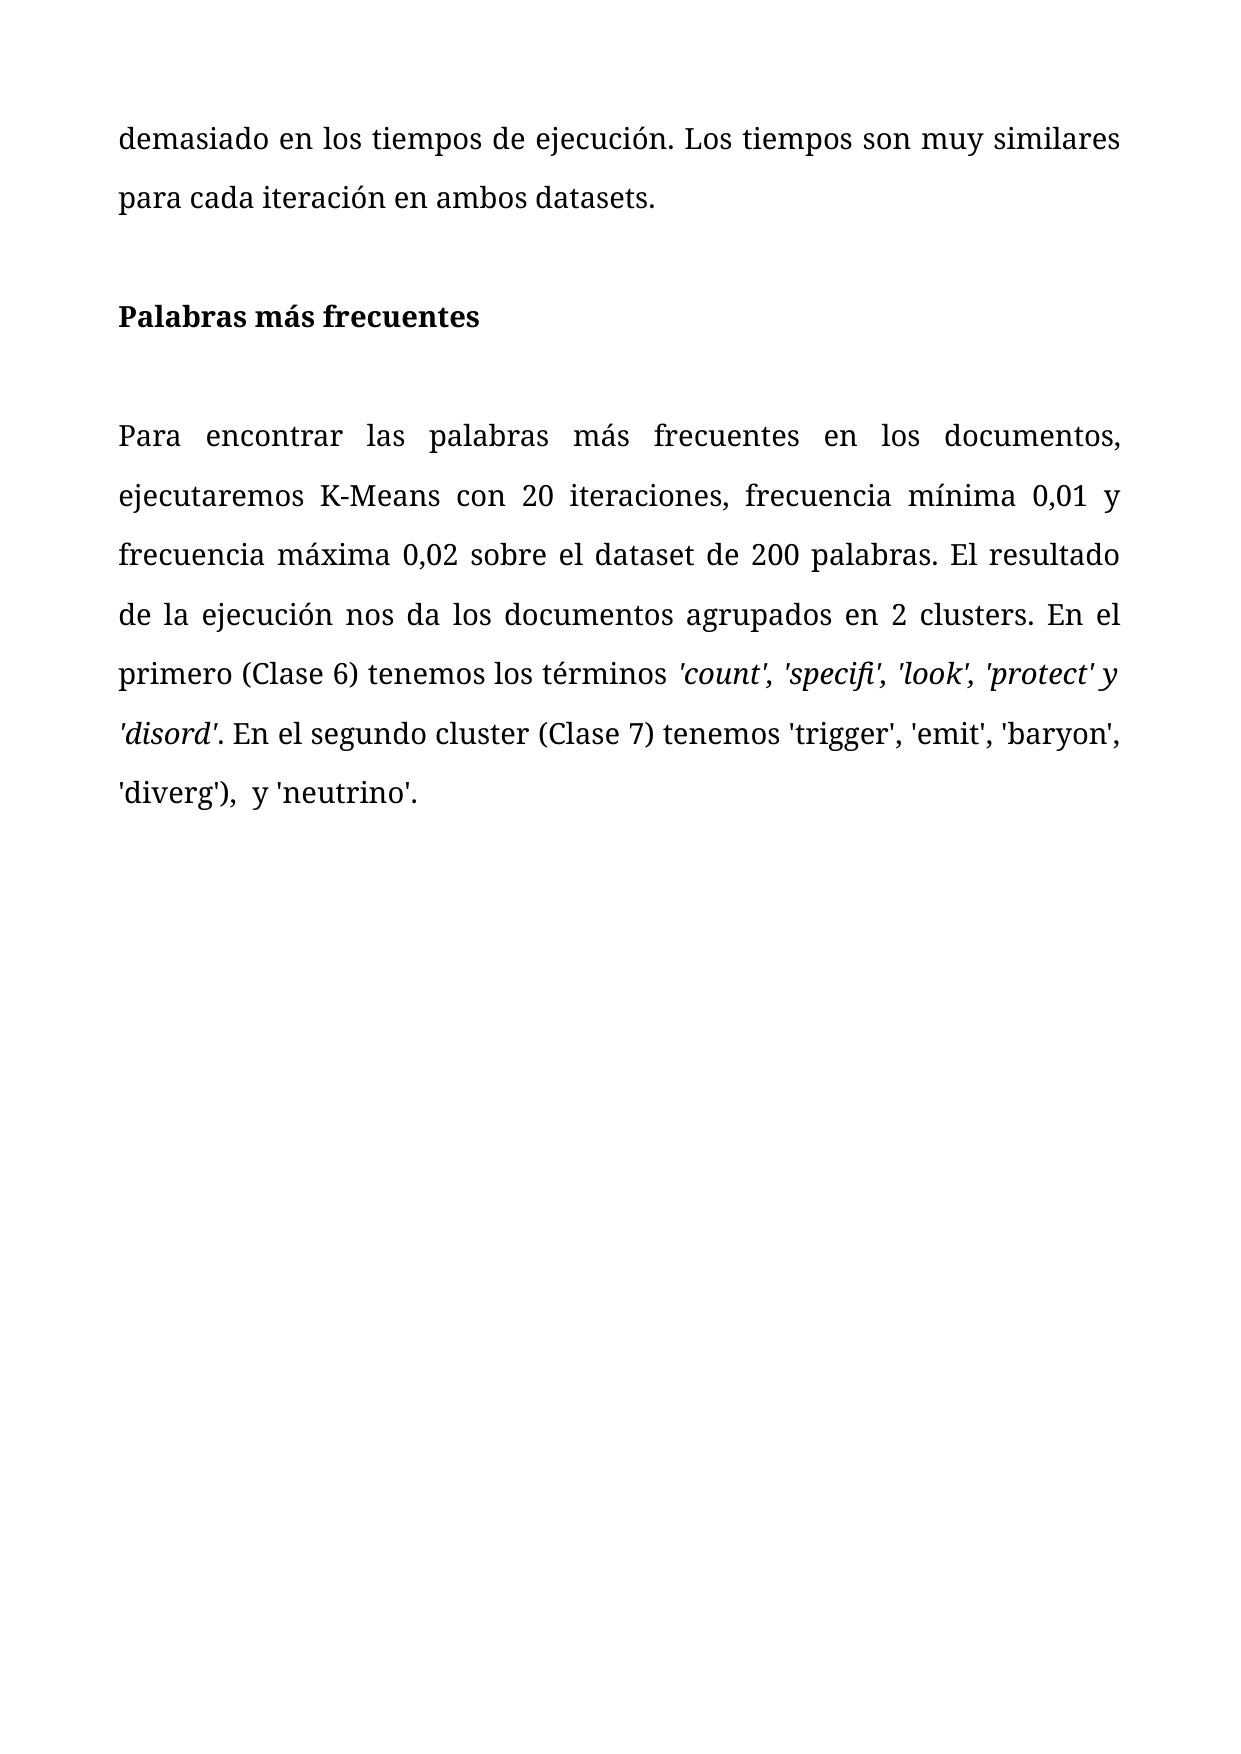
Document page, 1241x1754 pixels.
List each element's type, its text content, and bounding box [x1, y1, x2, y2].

text demasiado en los tiempos de ejecución. Los tiempos son muy similares para cada iteración en ambos datasets. [118, 118, 1122, 217]
text Palabras más frecuentes [118, 297, 1122, 336]
text Para encontrar las palabras más frecuentes en los documentos, ejecutaremos K-Means con 20 iteraciones, frecuencia mínima 0,01 y frecuencia máxima 0,02 sobre el dataset de 200 palabras. El resultado de la ejecución nos da los documentos agrupados en 2 clusters. En el primero (Clase 6) tenemos los términos 'count', 'specifi', 'look', 'protect' y 'disord'. En el segundo cluster (Clase 7) tenemos 'trigger', 'emit', 'baryon', 'diverg'), y 'neutrino'. [118, 416, 1122, 812]
